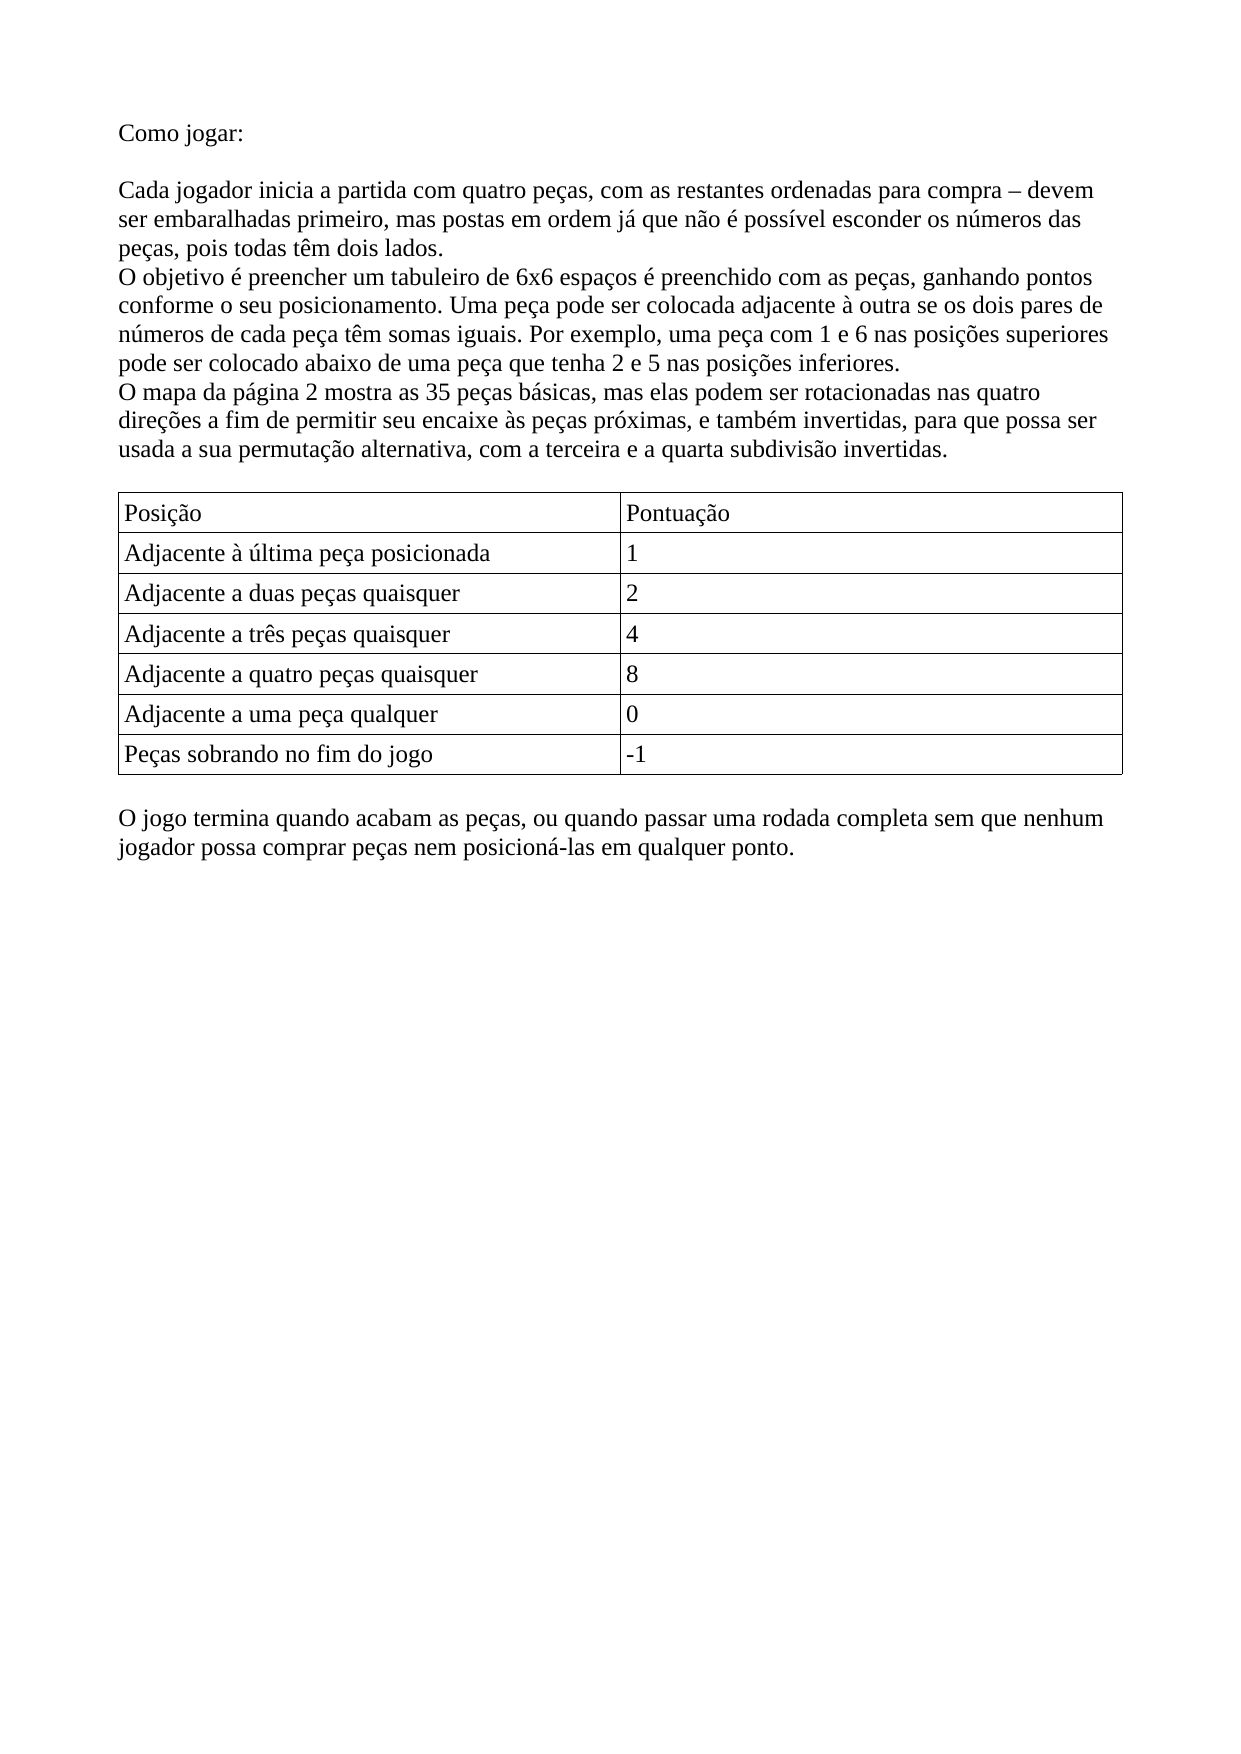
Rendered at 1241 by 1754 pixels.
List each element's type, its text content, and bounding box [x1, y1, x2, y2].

text O jogo termina quando acabam as peças, ou quando passar uma rodada completa sem que nenhum jogador possa comprar peças nem posicioná-las em qualquer ponto. [118, 803, 1122, 860]
table_cell 0 [621, 695, 1122, 734]
table_cell 8 [621, 654, 1122, 693]
table_cell Adjacente a duas peças quaisquer [119, 574, 620, 613]
table_cell Adjacente a três peças quaisquer [119, 614, 620, 653]
table_header Pontuação [621, 493, 1122, 532]
text O objetivo é preencher um tabuleiro de 6x6 espaços é preenchido com as peças, ganhando pontos conforme o seu posicionamento. Uma peça pode ser colocada adjacente à outra se os dois pares de números de cada peça têm somas iguais. Por exemplo, uma peça com 1 e 6 nas posições superiores pode ser colocado abaixo de uma peça que tenha 2 e 5 nas posições inferiores. [118, 262, 1122, 377]
table_header Posição [119, 493, 620, 532]
table_cell 4 [621, 614, 1122, 653]
table_cell -1 [621, 735, 1122, 774]
table_cell Adjacente a uma peça qualquer [119, 695, 620, 734]
text O mapa da página 2 mostra as 35 peças básicas, mas elas podem ser rotacionadas nas quatro direções a fim de permitir seu encaixe às peças próximas, e também invertidas, para que possa ser usada a sua permutação alternativa, com a terceira e a quarta subdivisão invertidas. [118, 377, 1122, 463]
table_cell Adjacente à última peça posicionada [119, 533, 620, 572]
table_cell Adjacente a quatro peças quaisquer [119, 654, 620, 693]
table_cell Peças sobrando no fim do jogo [119, 735, 620, 774]
table_cell 2 [621, 574, 1122, 613]
text Cada jogador inicia a partida com quatro peças, com as restantes ordenadas para compra – devem ser embaralhadas primeiro, mas postas em ordem já que não é possível esconder os números das peças, pois todas têm dois lados. [118, 176, 1122, 262]
table_cell 1 [621, 533, 1122, 572]
text Como jogar: [118, 118, 1122, 147]
